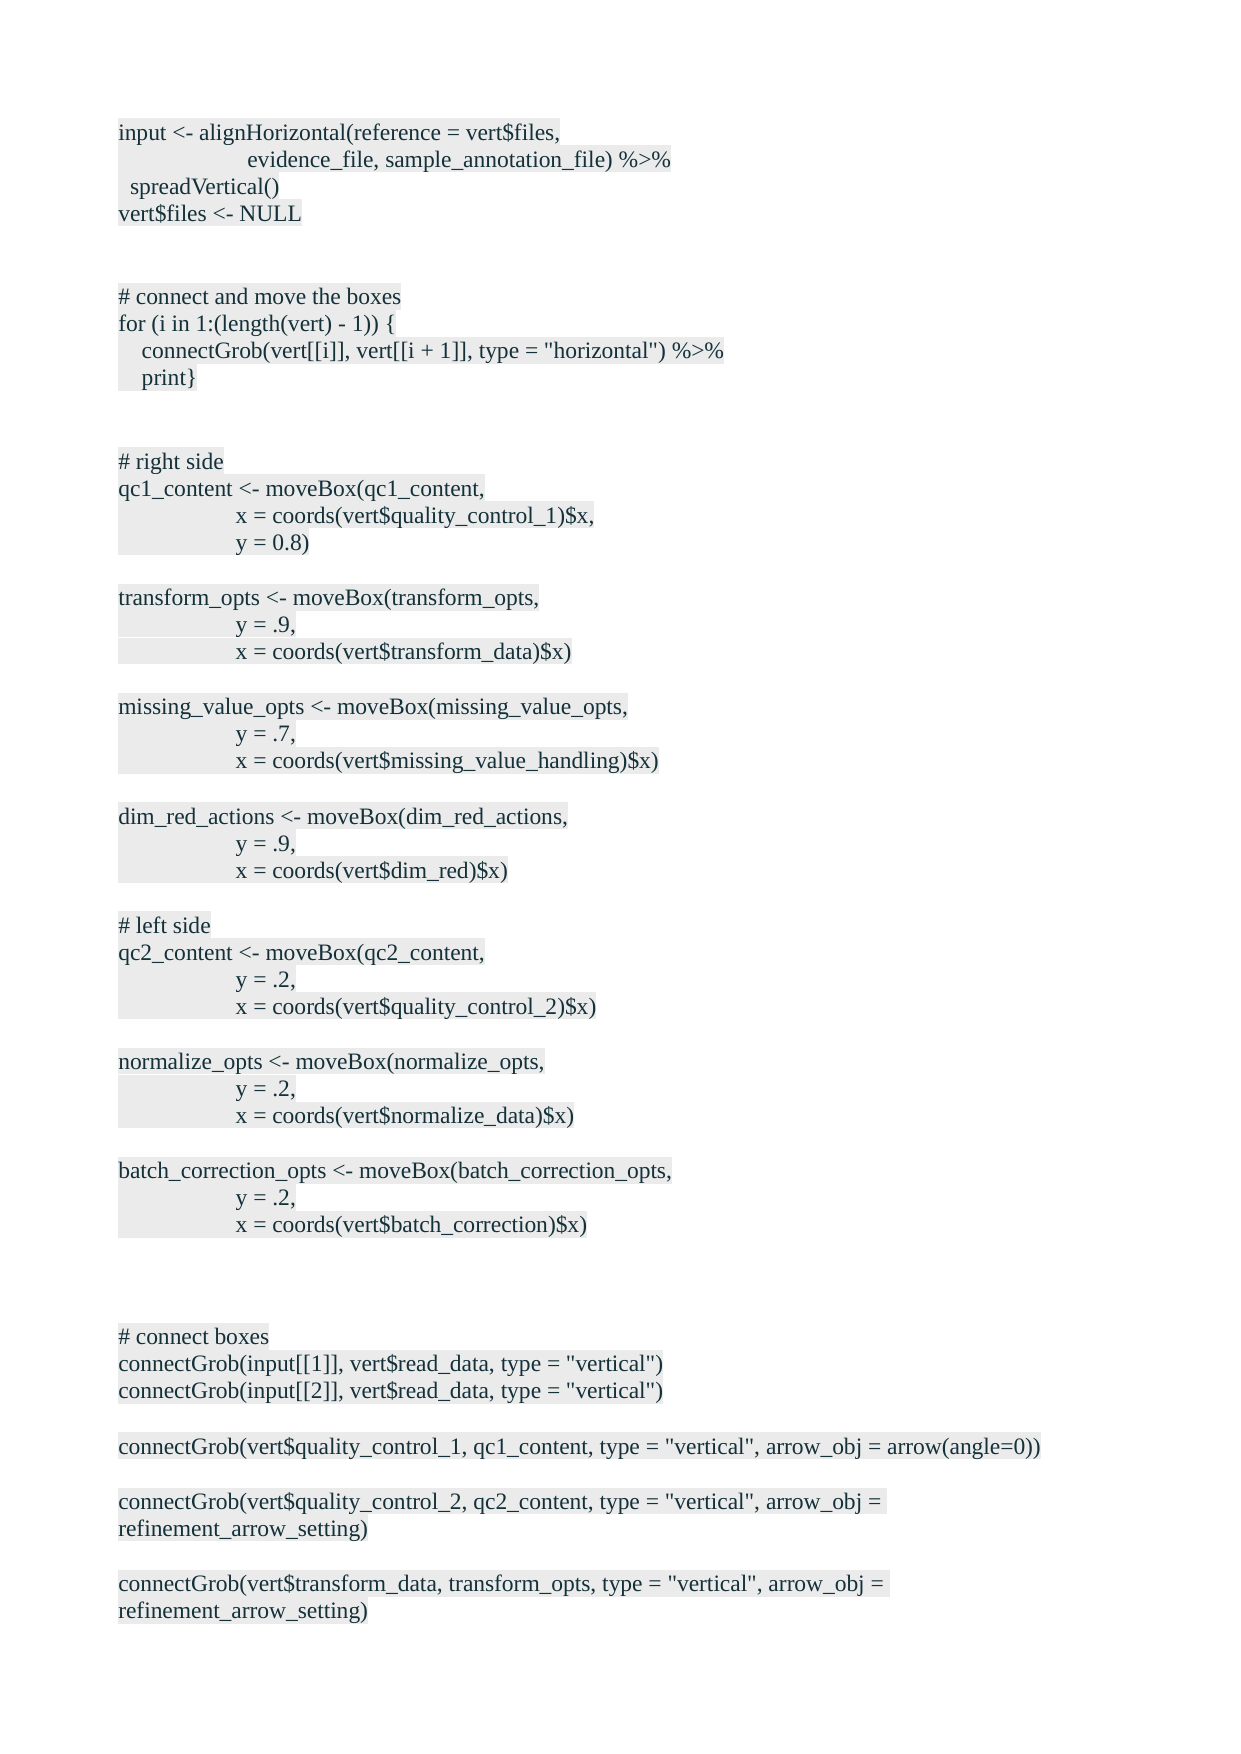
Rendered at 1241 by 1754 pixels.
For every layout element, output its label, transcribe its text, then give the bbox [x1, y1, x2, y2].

text x = coords(vert$batch_correction)$x) [118, 1211, 1122, 1238]
text y = .2, [118, 1074, 1122, 1102]
text y = .2, [118, 1184, 1122, 1211]
text y = .2, [118, 965, 1122, 992]
text y = .7, [118, 720, 1122, 747]
text print} [118, 364, 1122, 391]
text evidence_file, sample_annotation_file) %>% [118, 145, 1122, 172]
text spreadVertical() [118, 172, 1122, 199]
text # connect boxes [118, 1323, 1122, 1350]
text y = .9, [118, 611, 1122, 637]
text y = 0.8) [118, 528, 1122, 555]
text # right side [118, 447, 1122, 474]
text qc2_content <- moveBox(qc2_content, [118, 938, 1122, 965]
text x = coords(vert$quality_control_1)$x, [118, 501, 1122, 528]
text batch_correction_opts <- moveBox(batch_correction_opts, [118, 1157, 1122, 1184]
text connectGrob(input[[1]], vert$read_data, type = "vertical") [118, 1350, 1122, 1377]
text for (i in 1:(length(vert) - 1)) { [118, 310, 1122, 337]
text qc1_content <- moveBox(qc1_content, [118, 474, 1122, 501]
text connectGrob(input[[2]], vert$read_data, type = "vertical") [118, 1377, 1122, 1404]
text # left side [118, 911, 1122, 938]
text missing_value_opts <- moveBox(missing_value_opts, [118, 693, 1122, 720]
text vert$files <- NULL [118, 199, 1122, 226]
text connectGrob(vert$transform_data, transform_opts, type = "vertical", arrow_obj = refinement_arrow_setting) [118, 1570, 1122, 1624]
text x = coords(vert$transform_data)$x) [118, 637, 1122, 664]
text transform_opts <- moveBox(transform_opts, [118, 583, 1122, 611]
text connectGrob(vert[[i]], vert[[i + 1]], type = "horizontal") %>% [118, 337, 1122, 364]
text normalize_opts <- moveBox(normalize_opts, [118, 1048, 1122, 1074]
text x = coords(vert$normalize_data)$x) [118, 1102, 1122, 1128]
text x = coords(vert$quality_control_2)$x) [118, 992, 1122, 1019]
text connectGrob(vert$quality_control_2, qc2_content, type = "vertical", arrow_obj = refinement_arrow_setting) [118, 1487, 1122, 1541]
text input <- alignHorizontal(reference = vert$files, [118, 118, 1122, 145]
text # connect and move the boxes [118, 283, 1122, 310]
text dim_red_actions <- moveBox(dim_red_actions, [118, 802, 1122, 829]
text x = coords(vert$missing_value_handling)$x) [118, 747, 1122, 774]
text x = coords(vert$dim_red)$x) [118, 856, 1122, 883]
text connectGrob(vert$quality_control_1, qc1_content, type = "vertical", arrow_obj = arrow(angle=0)) [118, 1432, 1122, 1459]
text y = .9, [118, 829, 1122, 856]
